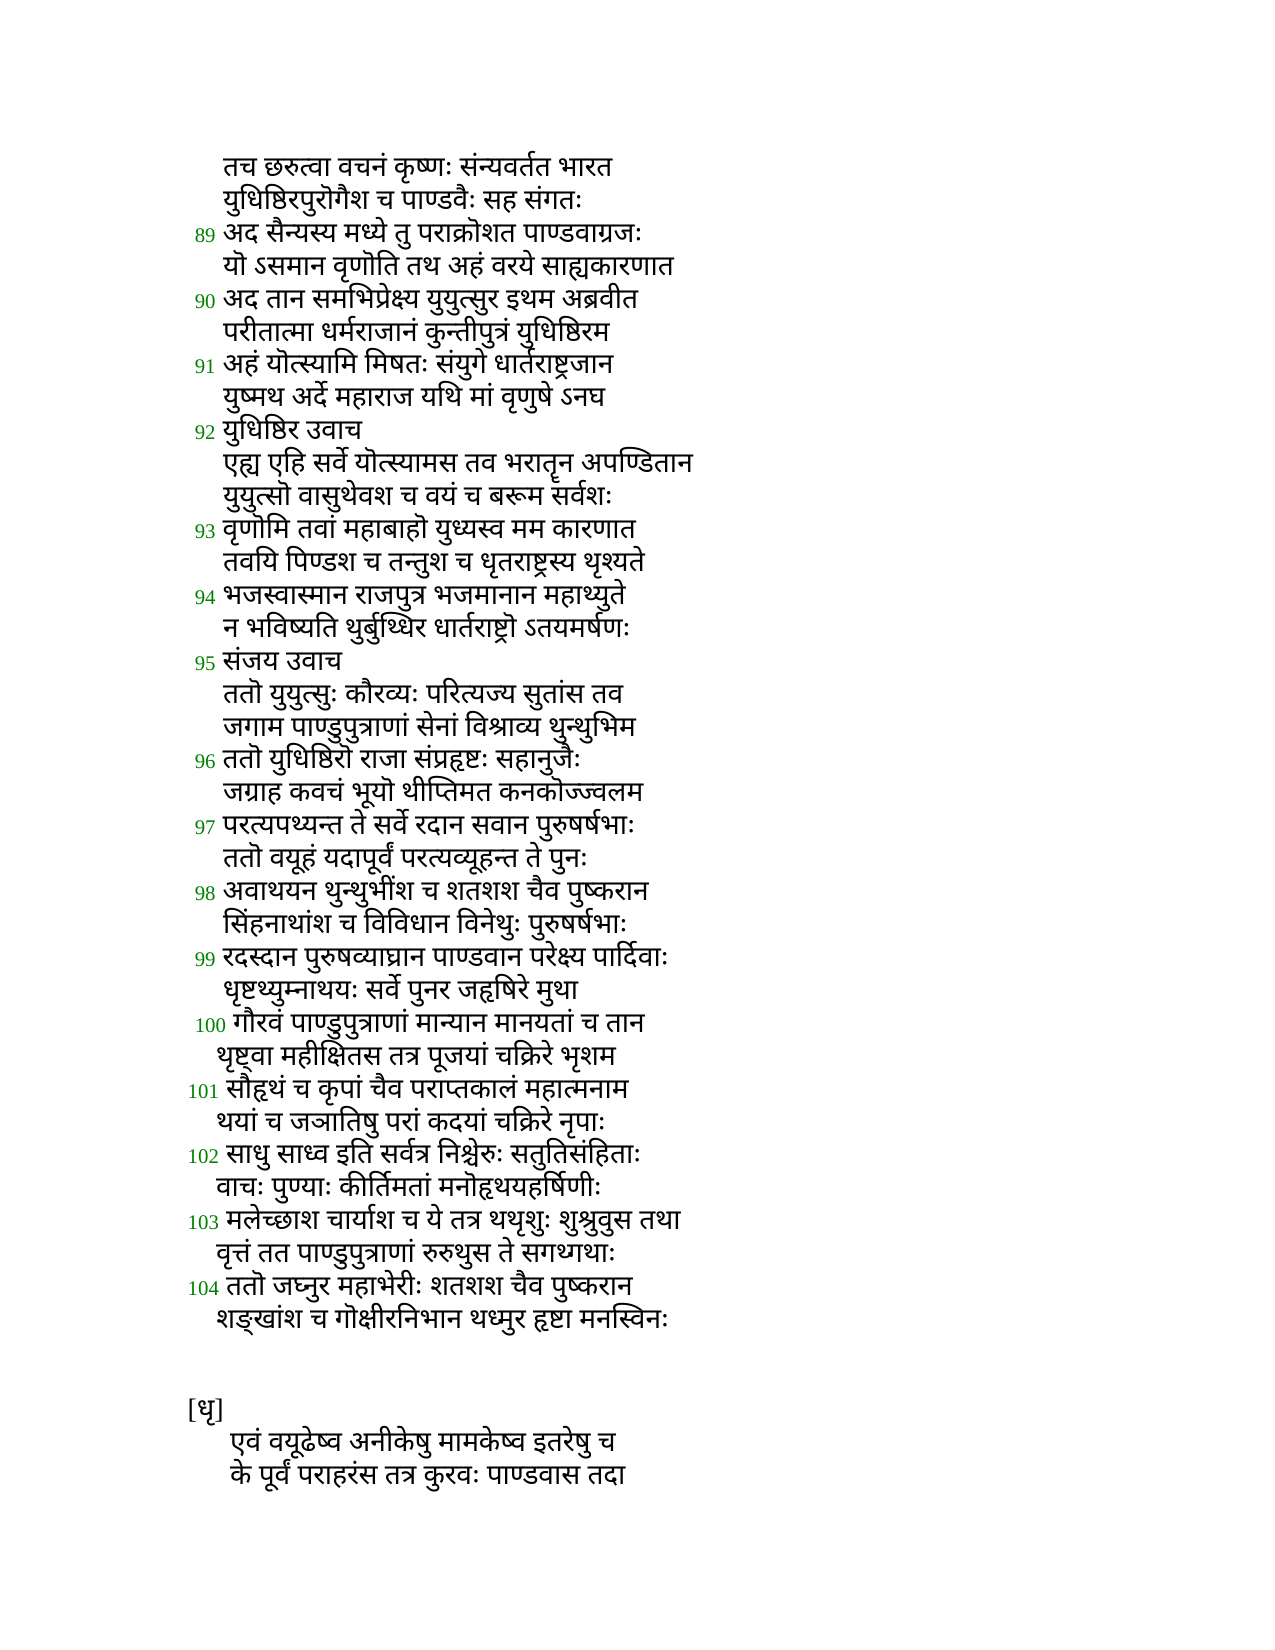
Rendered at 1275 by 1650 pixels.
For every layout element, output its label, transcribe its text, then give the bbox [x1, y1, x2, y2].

text तच छरुत्वा वचनं कृष्णः संन्यवर्तत भारत युधिष्ठिरपुरॊगैश च पाण्डवैः सह संगतः 89 अद सैन्यस्य मध्ये तु पराक्रॊशत पाण्डवाग्रजः यॊ ऽसमान वृणॊति तथ अहं वरये साह्यकारणात 90 अद तान समभिप्रेक्ष्य युयुत्सुर इथम अब्रवीत परीतात्मा धर्मराजानं कुन्तीपुत्रं युधिष्ठिरम 91 अहं यॊत्स्यामि मिषतः संयुगे धार्तराष्ट्रजान युष्मथ अर्दे महाराज यथि मां वृणुषे ऽनघ 92 युधिष्ठिर उवाच एह्य एहि सर्वे यॊत्स्यामस तव भरातॄन अपण्डितान युयुत्सॊ वासुथेवश च वयं च बरूम सर्वशः 93 वृणॊमि तवां महाबाहॊ युध्यस्व मम कारणात तवयि पिण्डश च तन्तुश च धृतराष्ट्रस्य थृश्यते 94 भजस्वास्मान राजपुत्र भजमानान महाथ्युते न भविष्यति थुर्बुथ्धिर धार्तराष्ट्रॊ ऽतयमर्षणः 95 संजय उवाच ततॊ युयुत्सुः कौरव्यः परित्यज्य सुतांस तव जगाम पाण्डुपुत्राणां सेनां विश्राव्य थुन्थुभिम 96 ततॊ युधिष्ठिरॊ राजा संप्रहृष्टः सहानुजैः जग्राह कवचं भूयॊ थीप्तिमत कनकॊज्ज्वलम 97 परत्यपथ्यन्त ते सर्वे रदान सवान पुरुषर्षभाः ततॊ वयूहं यदापूर्वं परत्यव्यूहन्त ते पुनः 98 अवाथयन थुन्थुभींश च शतशश चैव पुष्करान सिंहनाथांश च विविधान विनेथुः पुरुषर्षभाः 99 रदस्दान पुरुषव्याघ्रान पाण्डवान परेक्ष्य पार्दिवाः धृष्टथ्युम्नाथयः सर्वे पुनर जहृषिरे मुथा 100 गौरवं पाण्डुपुत्राणां मान्यान मानयतां च तान थृष्ट्वा महीक्षितस तत्र पूजयां चक्रिरे भृशम 101 सौहृथं च कृपां चैव पराप्तकालं महात्मनाम थयां च जञातिषु परां कदयां चक्रिरे नृपाः 102 साधु साध्व इति सर्वत्र निश्चेरुः सतुतिसंहिताः वाचः पुण्याः कीर्तिमतां मनॊहृथयहर्षिणीः 103 मलेच्छाश चार्याश च ये तत्र थथृशुः शुश्रुवुस तथा वृत्तं तत पाण्डुपुत्राणां रुरुथुस ते सगथ्गथाः 104 ततॊ जघ्नुर महाभेरीः शतशश चैव पुष्करान शङ्खांश च गॊक्षीरनिभान थध्मुर हृष्टा मनस्विनः [187, 150, 1087, 1335]
text [धृ] एवं वयूढेष्व अनीकेषु मामकेष्व इतरेषु च के पूर्वं पराहरंस तत्र कुरवः पाण्डवास तदा [187, 1392, 1087, 1491]
